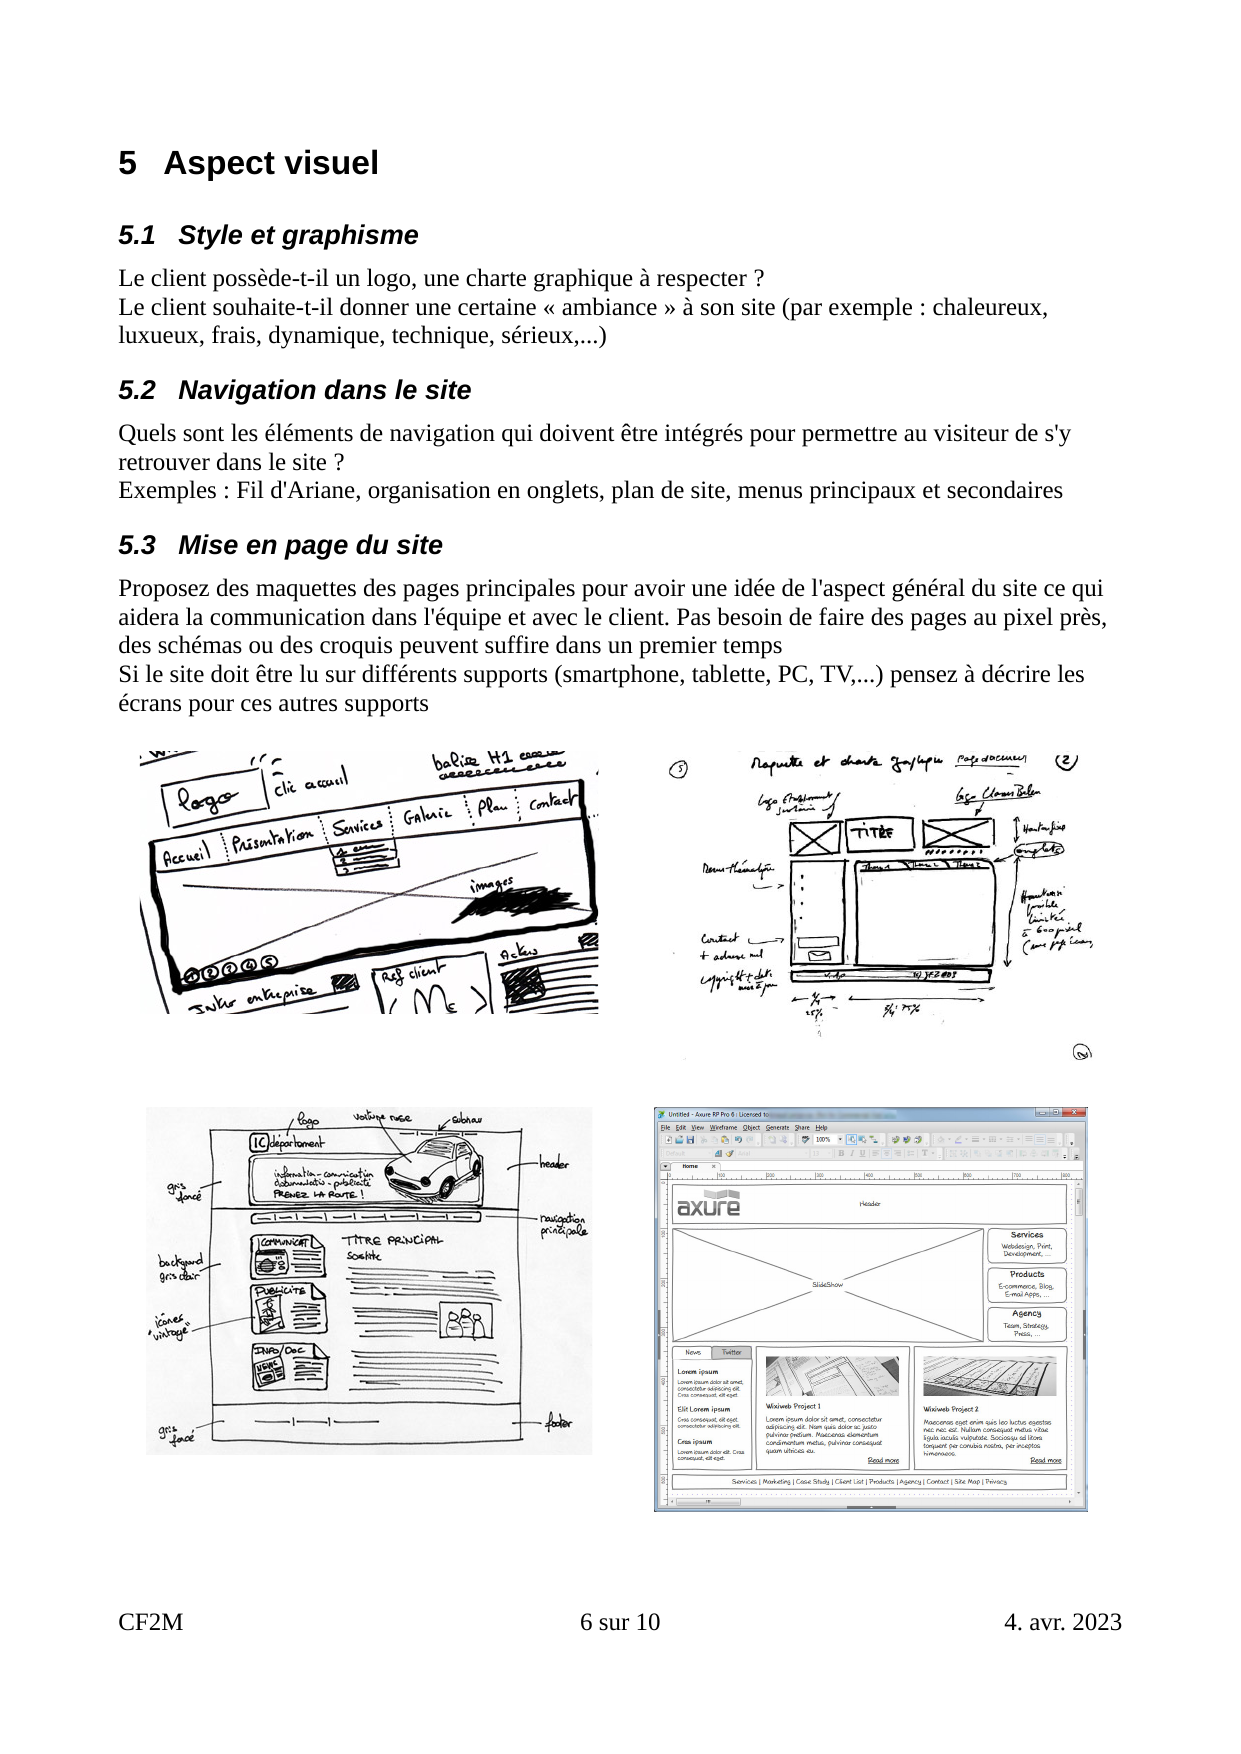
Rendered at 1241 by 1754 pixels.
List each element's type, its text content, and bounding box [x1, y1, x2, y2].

table_cell [118, 1101, 620, 1547]
subtitle Aspect visuel [118, 143, 1122, 182]
table_header [620, 746, 1122, 1101]
picture [646, 751, 1097, 1067]
text Quels sont les éléments de navigation qui doivent être intégrés pour permettre au visiteur de s'y retrouver dans le site ? [118, 418, 1122, 476]
text Si le site doit être lu sur différents supports (smartphone, tablette, PC, TV,...) pensez à décrire les écrans pour ces autres supports [118, 659, 1122, 717]
picture [139, 751, 599, 1014]
text Exemples : Fil d'Ariane, organisation en onglets, plan de site, menus principaux et secondaires [118, 476, 1122, 504]
text Le client souhaite-t-il donner une certaine « ambiance » à son site (par exemple : chaleureux, luxueux, frais, dynamique, technique, sérieux,...) [118, 292, 1122, 349]
text Le client possède-t-il un logo, une charte graphique à respecter ? [118, 263, 1122, 292]
subtitle Style et graphisme [118, 219, 1122, 251]
table_header [118, 746, 620, 1101]
subtitle Mise en page du site [118, 529, 1122, 561]
subtitle Navigation dans le site [118, 374, 1122, 406]
picture [146, 1107, 593, 1455]
text Proposez des maquettes des pages principales pour avoir une idée de l'aspect général du site ce qui aidera la communication dans l'équipe et avec le client. Pas besoin de faire des pages au pixel près, des schémas ou des croquis peuvent suffire dans un premier temps [118, 573, 1122, 659]
table_cell [620, 1101, 1122, 1547]
picture [654, 1107, 1088, 1512]
